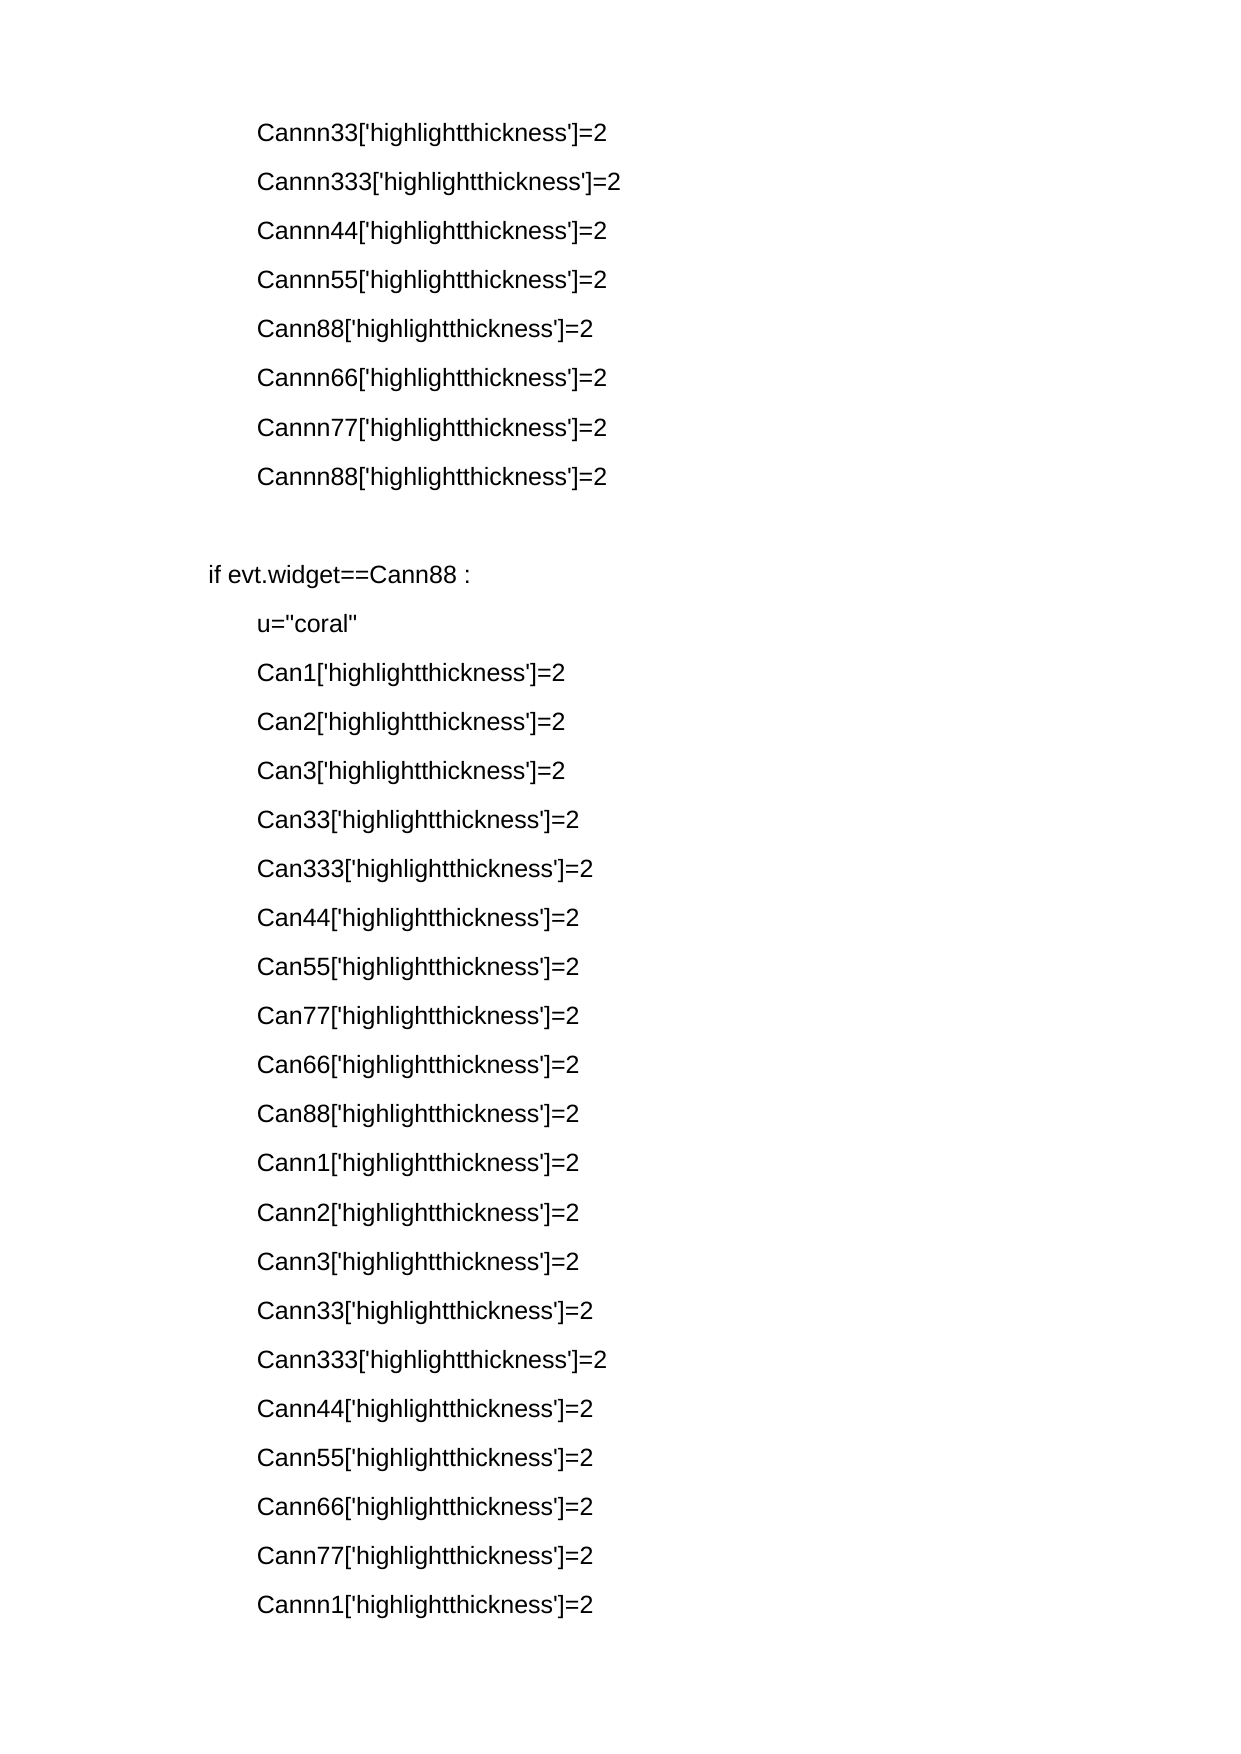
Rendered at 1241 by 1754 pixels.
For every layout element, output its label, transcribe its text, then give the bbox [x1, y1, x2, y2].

text Can333['highlightthickness']=2 [118, 854, 1122, 883]
text Can77['highlightthickness']=2 [118, 1001, 1122, 1030]
text Can66['highlightthickness']=2 [118, 1050, 1122, 1079]
text Can44['highlightthickness']=2 [118, 903, 1122, 932]
text Cannn44['highlightthickness']=2 [118, 216, 1122, 245]
text Cann333['highlightthickness']=2 [118, 1345, 1122, 1373]
text Can1['highlightthickness']=2 [118, 658, 1122, 687]
text Cann3['highlightthickness']=2 [118, 1247, 1122, 1275]
text if evt.widget==Cann88 : [118, 560, 1122, 588]
text Cann44['highlightthickness']=2 [118, 1394, 1122, 1422]
text Cannn1['highlightthickness']=2 [118, 1590, 1122, 1619]
text Cannn33['highlightthickness']=2 [118, 118, 1122, 147]
text u="coral" [118, 609, 1122, 637]
text Cannn88['highlightthickness']=2 [118, 462, 1122, 490]
text Cannn66['highlightthickness']=2 [118, 363, 1122, 392]
text Cannn55['highlightthickness']=2 [118, 265, 1122, 294]
text Can3['highlightthickness']=2 [118, 756, 1122, 785]
text Cann33['highlightthickness']=2 [118, 1296, 1122, 1324]
text Cannn333['highlightthickness']=2 [118, 167, 1122, 196]
text Cann55['highlightthickness']=2 [118, 1443, 1122, 1472]
text Can55['highlightthickness']=2 [118, 952, 1122, 981]
text Cann66['highlightthickness']=2 [118, 1492, 1122, 1521]
text Cannn77['highlightthickness']=2 [118, 412, 1122, 441]
text Can88['highlightthickness']=2 [118, 1099, 1122, 1128]
text Cann77['highlightthickness']=2 [118, 1541, 1122, 1570]
text Can2['highlightthickness']=2 [118, 707, 1122, 736]
text Cann2['highlightthickness']=2 [118, 1197, 1122, 1226]
text Cann88['highlightthickness']=2 [118, 314, 1122, 343]
text Can33['highlightthickness']=2 [118, 805, 1122, 834]
text Cann1['highlightthickness']=2 [118, 1148, 1122, 1177]
